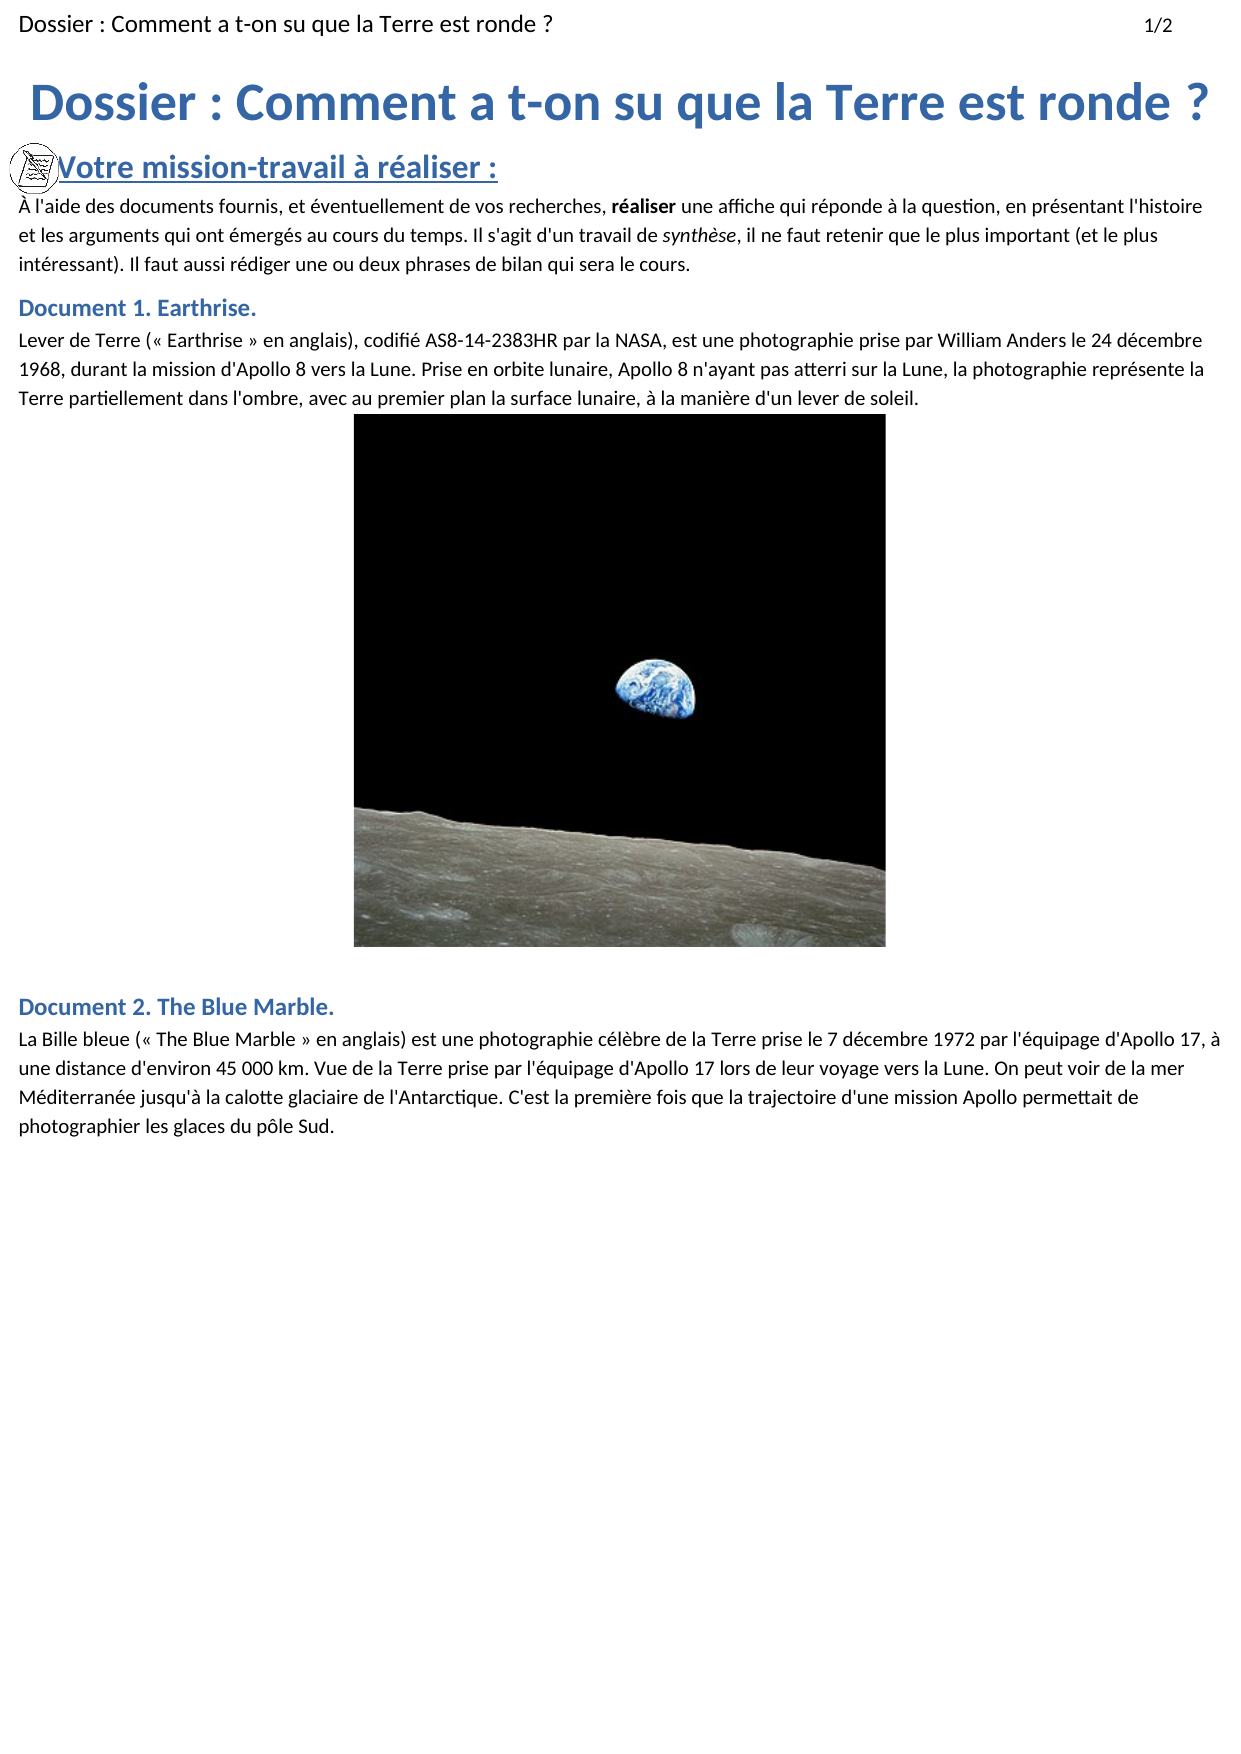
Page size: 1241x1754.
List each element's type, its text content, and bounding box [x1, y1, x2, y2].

text Document 2. The Blue Marble. [18, 991, 1221, 1021]
text La Bille bleue (« The Blue Marble » en anglais) est une photographie célèbre de la Terre prise le 7 décembre 1972 par l'équipage d'Apollo 17, à une distance d'environ 45 000 km. Vue de la Terre prise par l'équipage d'Apollo 17 lors de leur voyage vers la Lune. On peut voir de la mer Méditerranée jusqu'à la calotte glaciaire de l'Antarctique. C'est la première fois que la trajectoire d'une mission Apollo permettait de photographier les glaces du pôle Sud. [18, 1026, 1221, 1139]
text À l'aide des documents fournis, et éventuellement de vos recherches, réaliser une affiche qui réponde à la question, en présentant l'histoire et les arguments qui ont émergés au cours du temps. Il s'agit d'un travail de synthèse, il ne faut retenir que le plus important (et le plus intéressant). Il faut aussi rédiger une ou deux phrases de bilan qui sera le cours. [18, 193, 1221, 277]
text Lever de Terre (« Earthrise » en anglais), codifié AS8-14-2383HR par la NASA, est une photographie prise par William Anders le 24 décembre 1968, durant la mission d'Apollo 8 vers la Lune. Prise en orbite lunaire, Apollo 8 n'ayant pas atterri sur la Lune, la photographie représente la Terre partiellement dans l'ombre, avec au premier plan la surface lunaire, à la manière d'un lever de soleil. [18, 327, 1221, 411]
picture [9, 143, 59, 194]
text Votre mission-travail à réaliser : [59, 146, 1221, 187]
picture [353, 414, 886, 947]
title Dossier : Comment a t-on su que la Terre est ronde ? [18, 68, 1221, 134]
text Document 1. Earthrise. [18, 292, 1221, 322]
